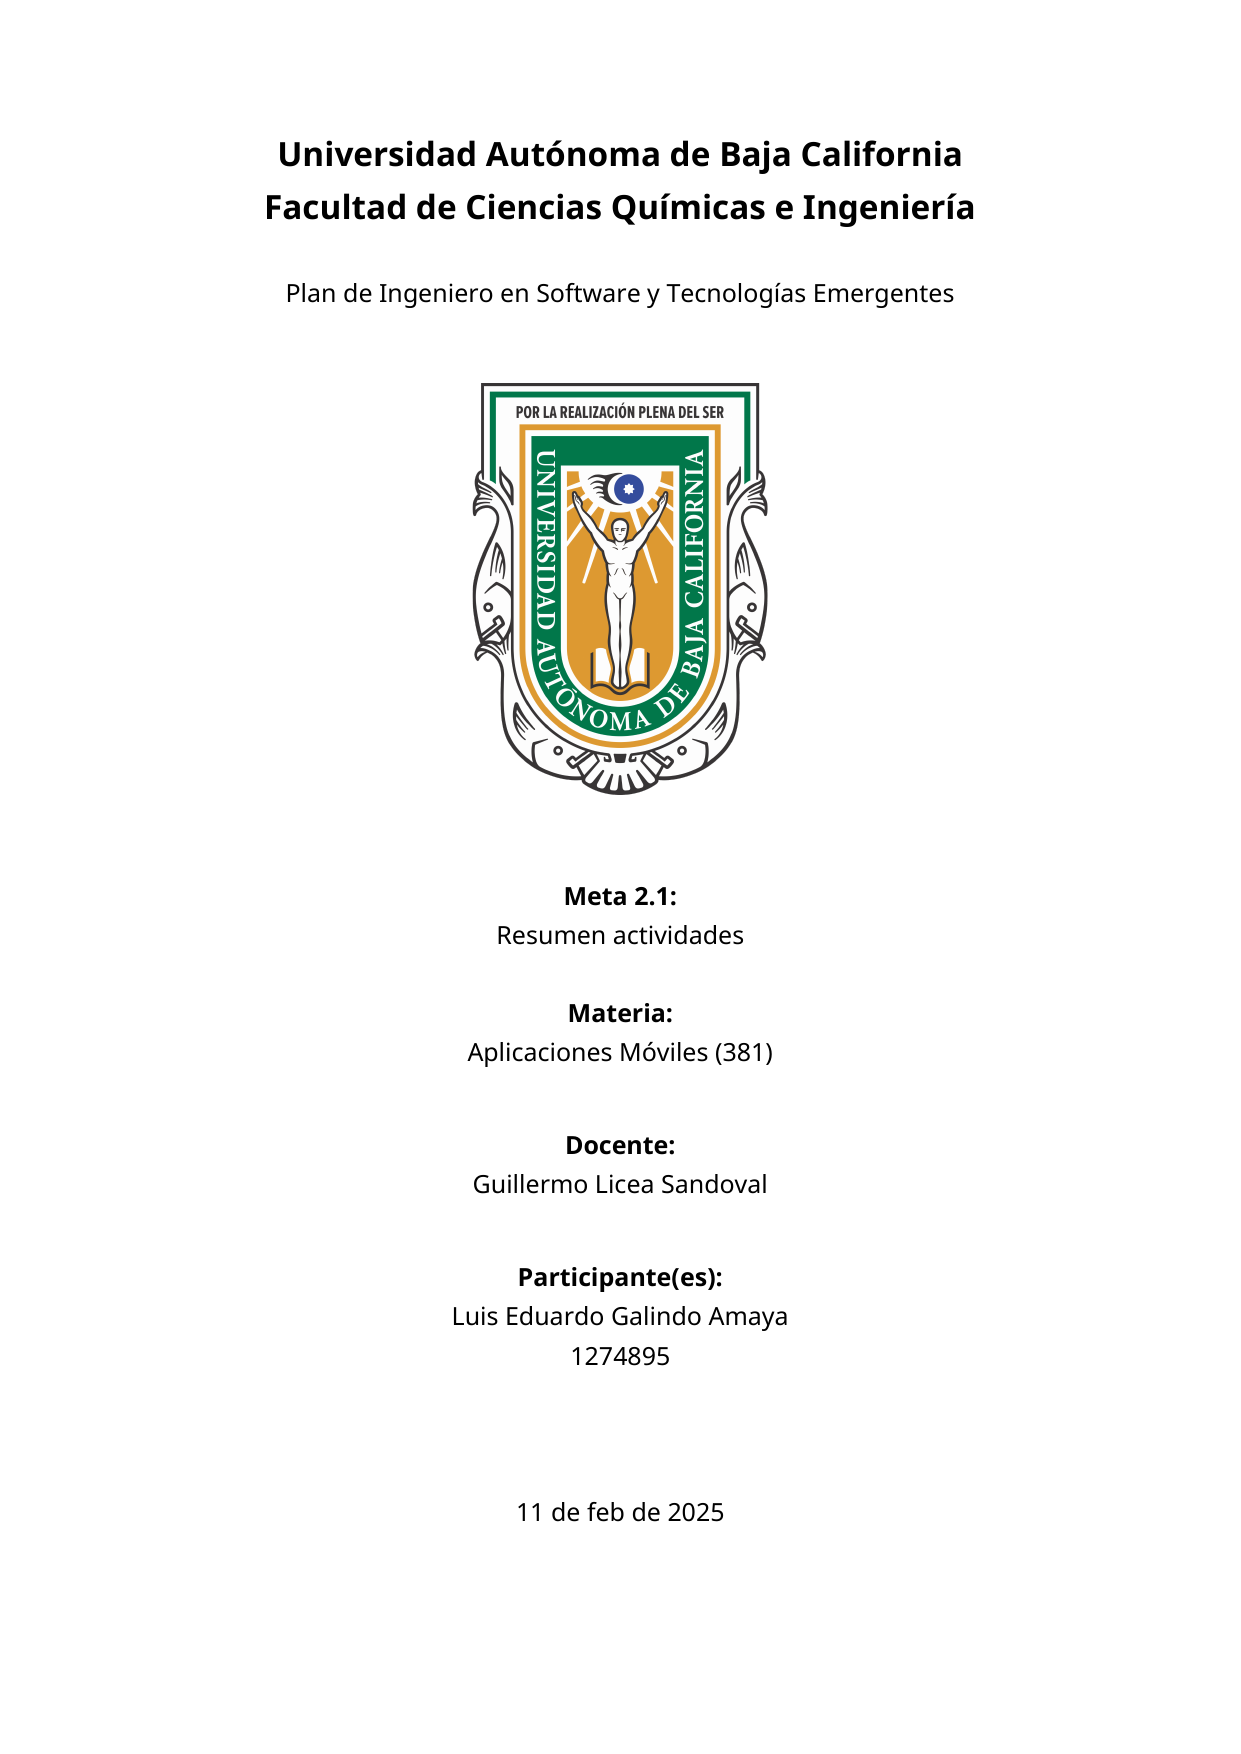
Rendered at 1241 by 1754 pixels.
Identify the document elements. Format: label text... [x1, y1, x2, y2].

picture [472, 383, 768, 795]
text Aplicaciones Móviles (381) [150, 1035, 1090, 1069]
text 11 de feb de 2025 [150, 1495, 1090, 1529]
text Materia: [150, 996, 1090, 1030]
text 1274895 [150, 1338, 1090, 1372]
text Participante(es): [150, 1260, 1090, 1294]
text Docente: [150, 1128, 1090, 1162]
text Resumen actividades [150, 917, 1090, 951]
text Meta 2.1: [150, 878, 1090, 912]
text Guillermo Licea Sandoval [150, 1167, 1090, 1201]
text Luis Eduardo Galindo Amaya [150, 1299, 1090, 1333]
